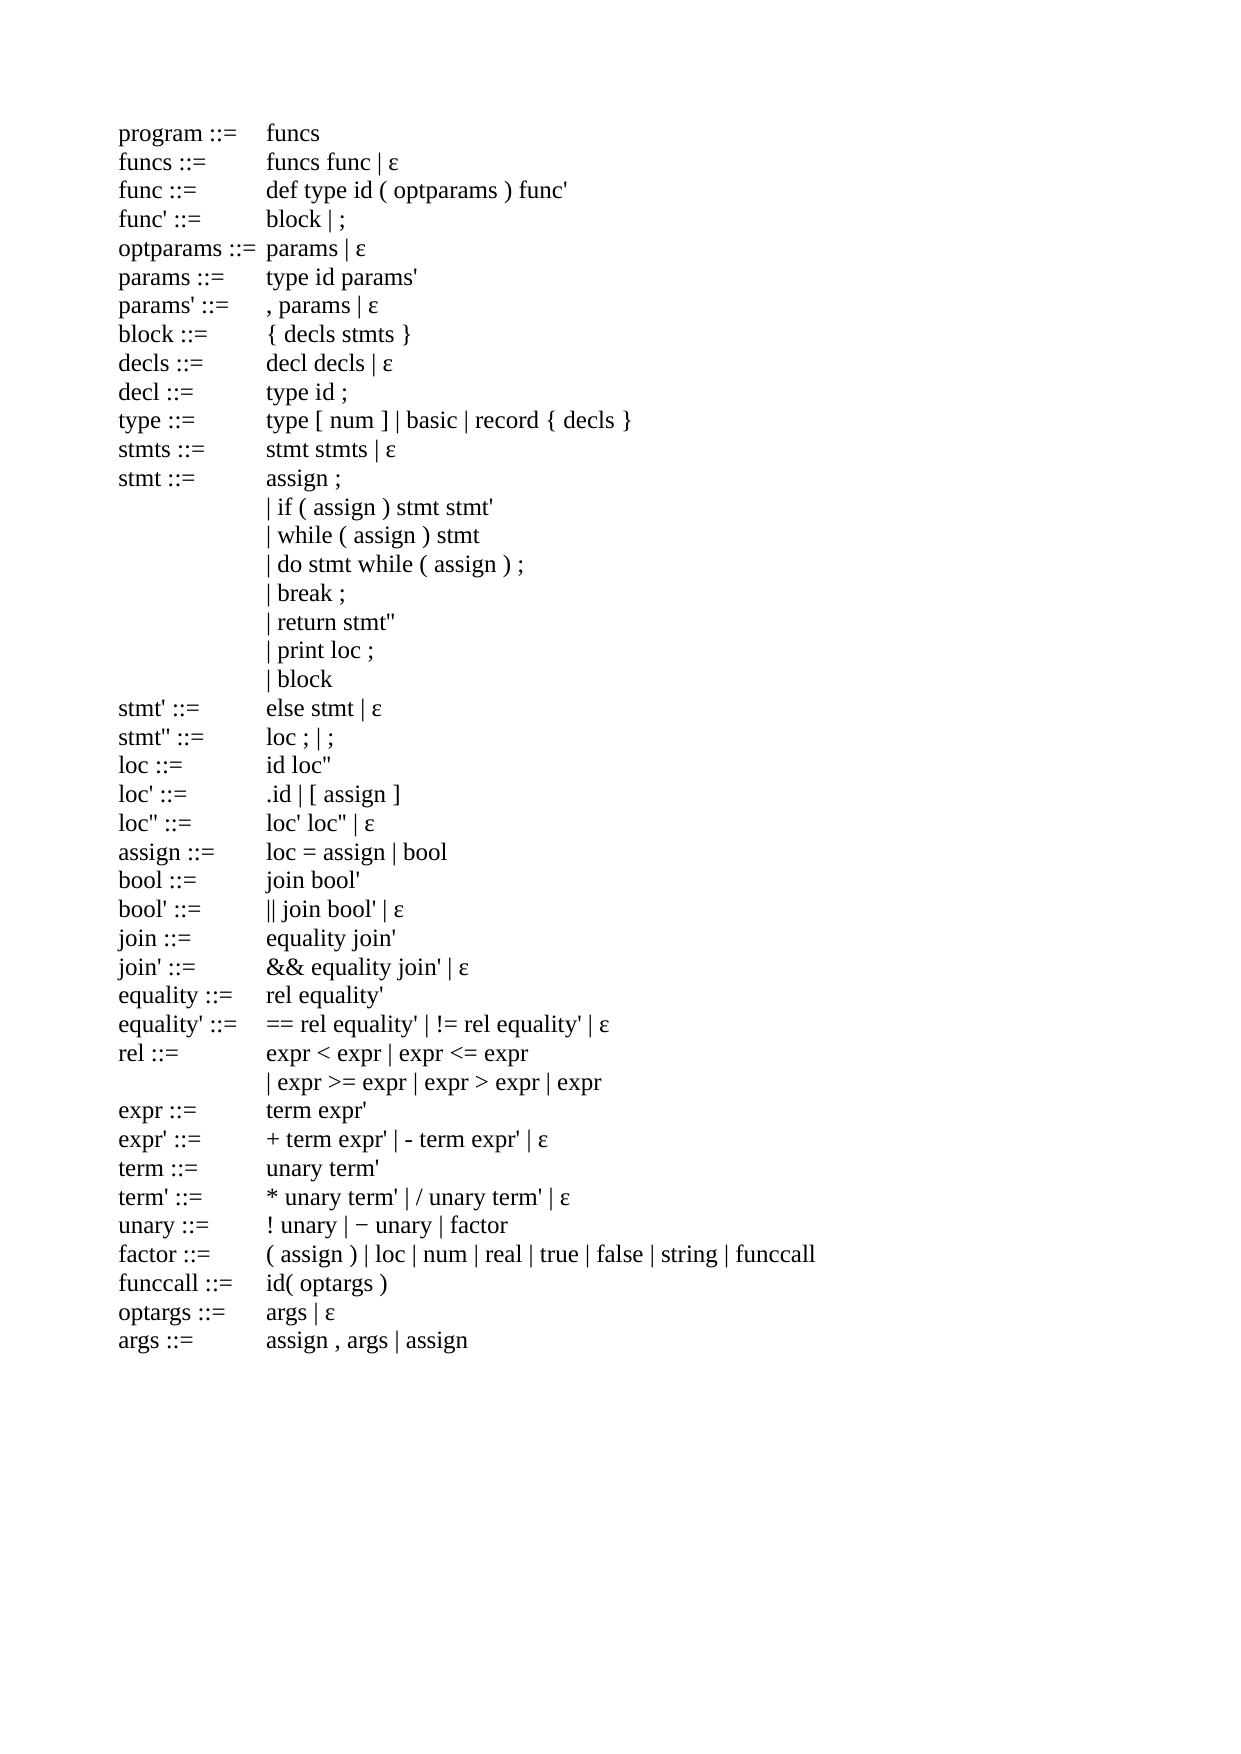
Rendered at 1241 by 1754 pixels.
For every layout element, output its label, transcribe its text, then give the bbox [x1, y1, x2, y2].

text params' ::= , params | ε [118, 291, 1122, 319]
text funccall ::= id( optargs ) [118, 1268, 1122, 1297]
text block ::= { decls stmts } [118, 319, 1122, 348]
text equality' ::= == rel equality' | != rel equality' | ε [118, 1009, 1122, 1038]
text optparams ::= params | ε [118, 233, 1122, 262]
text bool' ::= || join bool' | ε [118, 894, 1122, 923]
text stmt'' ::= loc ; | ; [118, 722, 1122, 751]
text | break ; [118, 578, 1122, 607]
text | return stmt'' [118, 607, 1122, 636]
text stmts ::= stmt stmts | ε [118, 434, 1122, 463]
text type ::= type [ num ] | basic | record { decls } [118, 406, 1122, 434]
text func ::= def type id ( optparams ) func' [118, 176, 1122, 204]
text params ::= type id params' [118, 262, 1122, 291]
text assign ::= loc = assign | bool [118, 837, 1122, 866]
text loc' ::= .id | [ assign ] [118, 779, 1122, 808]
text term ::= unary term' [118, 1153, 1122, 1182]
text term' ::= * unary term' | / unary term' | ε [118, 1182, 1122, 1211]
text bool ::= join bool' [118, 866, 1122, 894]
text join ::= equality join' [118, 923, 1122, 952]
text rel ::= expr < expr | expr <= expr [118, 1038, 1122, 1067]
text func' ::= block | ; [118, 204, 1122, 233]
text expr' ::= + term expr' | - term expr' | ε [118, 1124, 1122, 1153]
text expr ::= term expr' [118, 1096, 1122, 1124]
text stmt ::= assign ; [118, 463, 1122, 492]
text join' ::= && equality join' | ε [118, 952, 1122, 981]
text | if ( assign ) stmt stmt' [118, 492, 1122, 521]
text program ::= funcs [118, 118, 1122, 147]
text args ::= assign , args | assign [118, 1326, 1122, 1354]
text | block [118, 664, 1122, 693]
text optargs ::= args | ε [118, 1297, 1122, 1326]
text | do stmt while ( assign ) ; [118, 549, 1122, 578]
text loc ::= id loc'' [118, 751, 1122, 779]
text decls ::= decl decls | ε [118, 348, 1122, 377]
text | print loc ; [118, 636, 1122, 664]
text funcs ::= funcs func | ε [118, 147, 1122, 176]
text unary ::= ! unary | − unary | factor [118, 1211, 1122, 1239]
text decl ::= type id ; [118, 377, 1122, 406]
text | expr >= expr | expr > expr | expr [118, 1067, 1122, 1096]
text stmt' ::= else stmt | ε [118, 693, 1122, 722]
text factor ::= ( assign ) | loc | num | real | true | false | string | funccall [118, 1239, 1122, 1268]
text loc'' ::= loc' loc'' | ε [118, 808, 1122, 837]
text equality ::= rel equality' [118, 981, 1122, 1009]
text | while ( assign ) stmt [118, 521, 1122, 549]
